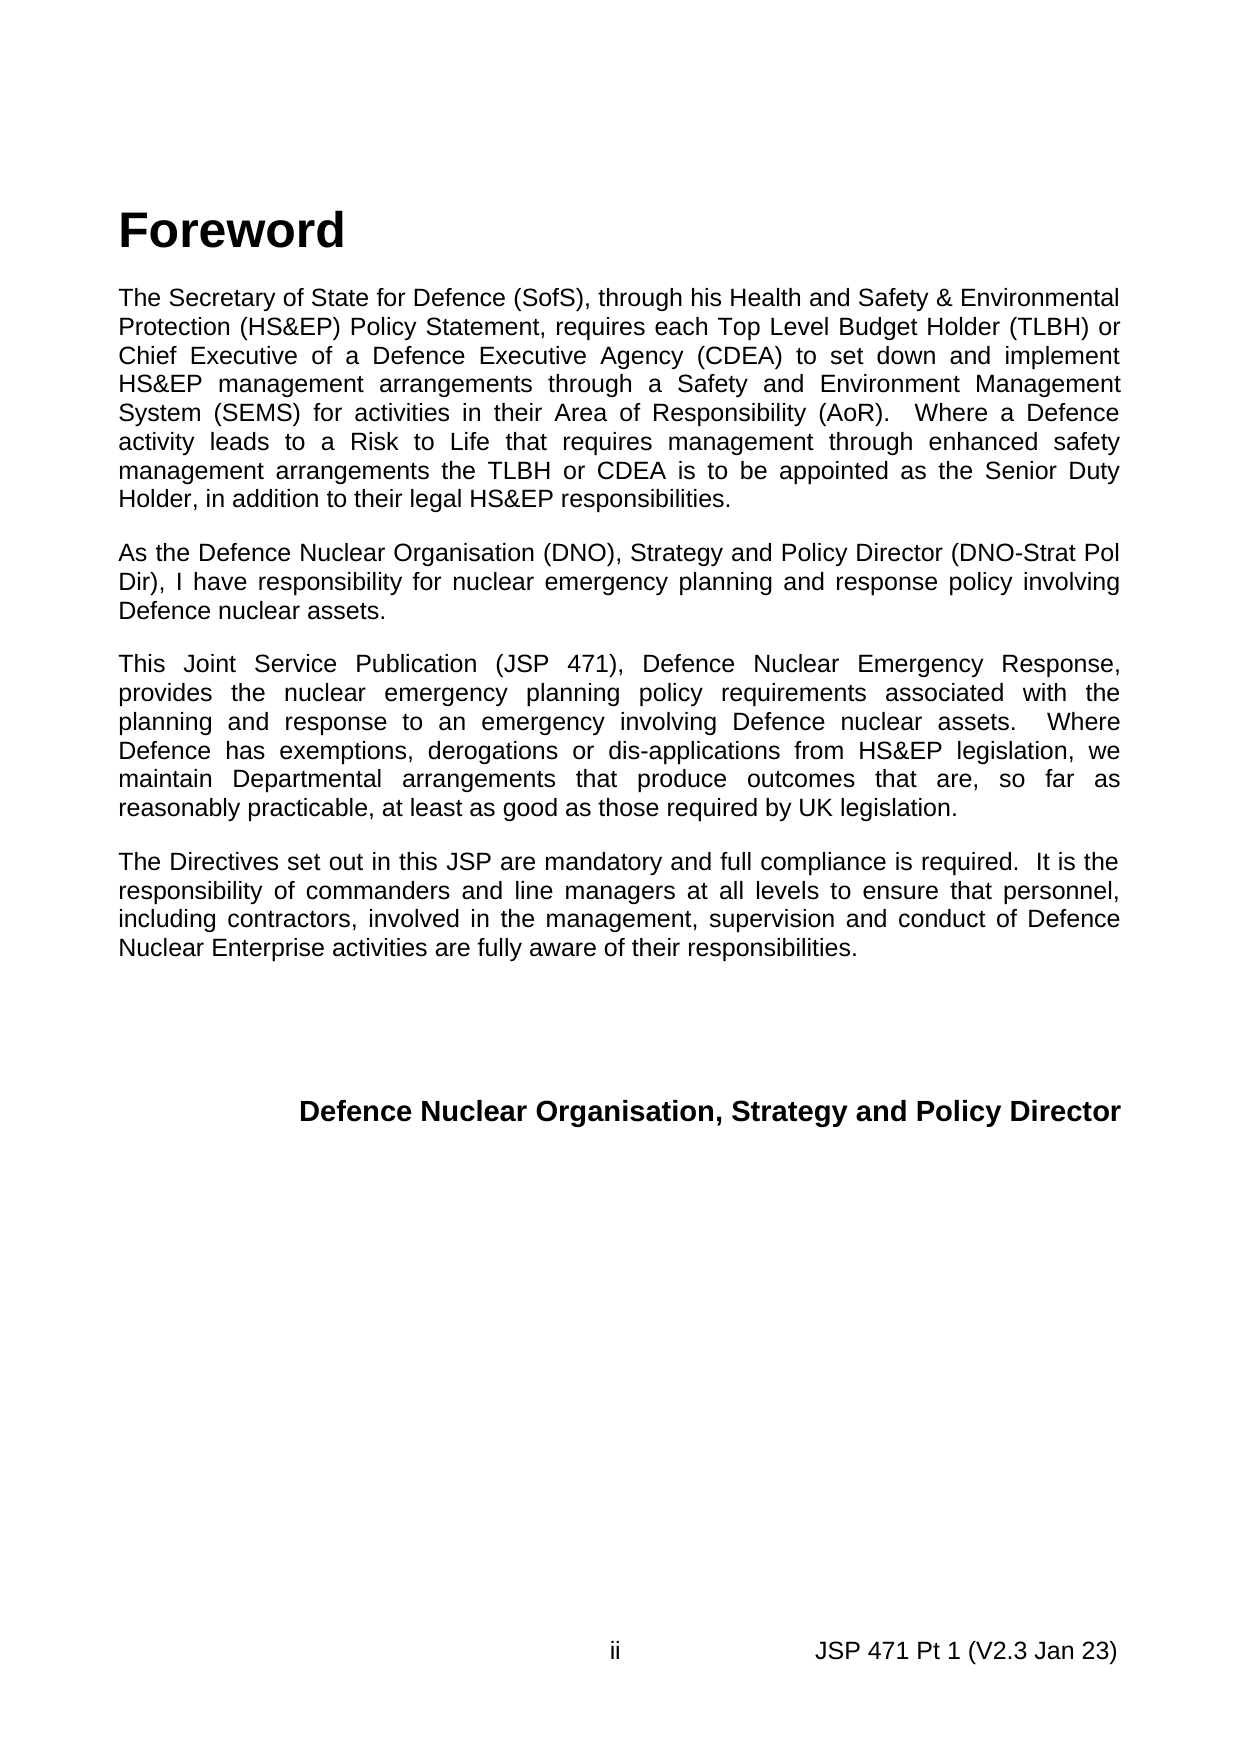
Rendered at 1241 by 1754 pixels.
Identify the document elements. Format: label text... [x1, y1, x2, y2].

text The Directives set out in this JSP are mandatory and full compliance is required. It is the responsibility of commanders and line managers at all levels to ensure that personnel, including contractors, involved in the management, supervision and conduct of Defence Nuclear Enterprise activities are fully aware of their responsibilities. [118, 847, 1122, 962]
subtitle Foreword [118, 201, 1122, 258]
text Defence Nuclear Organisation, Strategy and Policy Director [118, 1094, 1122, 1128]
text This Joint Service Publication (JSP 471), Defence Nuclear Emergency Response, provides the nuclear emergency planning policy requirements associated with the planning and response to an emergency involving Defence nuclear assets. Where Defence has exemptions, derogations or dis-applications from HS&EP legislation, we maintain Departmental arrangements that produce outcomes that are, so far as reasonably practicable, at least as good as those required by UK legislation. [118, 649, 1122, 822]
text The Secretary of State for Defence (SofS), through his Health and Safety & Environmental Protection (HS&EP) Policy Statement, requires each Top Level Budget Holder (TLBH) or Chief Executive of a Defence Executive Agency (CDEA) to set down and implement HS&EP management arrangements through a Safety and Environment Management System (SEMS) for activities in their Area of Responsibility (AoR). Where a Defence activity leads to a Risk to Life that requires management through enhanced safety management arrangements the TLBH or CDEA is to be appointed as the Senior Duty Holder, in addition to their legal HS&EP responsibilities. [118, 283, 1122, 513]
text As the Defence Nuclear Organisation (DNO), Strategy and Policy Director (DNO-Strat Pol Dir), I have responsibility for nuclear emergency planning and response policy involving Defence nuclear assets. [118, 538, 1122, 624]
